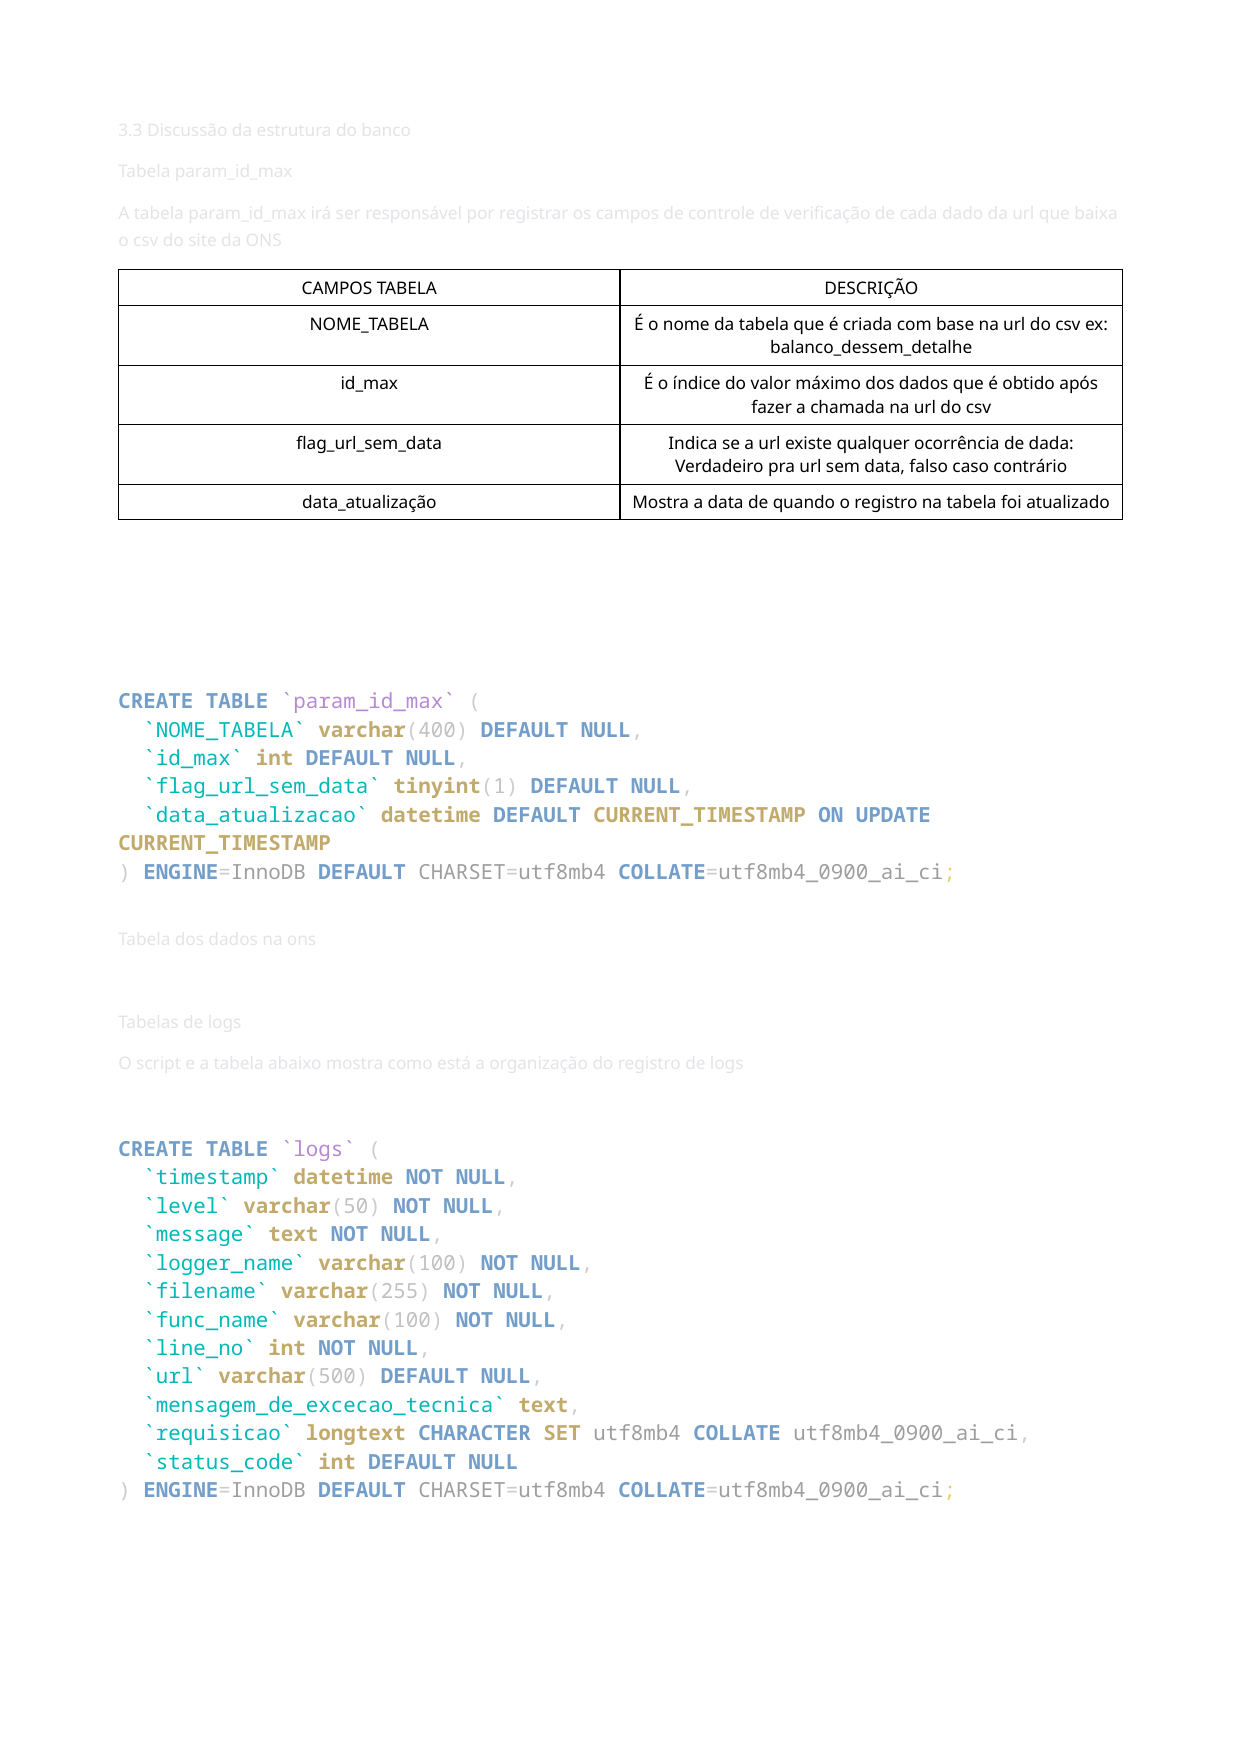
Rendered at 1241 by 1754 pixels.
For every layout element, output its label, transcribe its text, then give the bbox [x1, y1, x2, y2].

text 3.3 Discussão da estrutura do banco [118, 118, 1122, 142]
text `id_max` int DEFAULT NULL, [118, 743, 1122, 772]
text `filename` varchar(255) NOT NULL, [118, 1276, 1122, 1305]
text `mensagem_de_excecao_tecnica` text, [118, 1390, 1122, 1418]
text `NOME_TABELA` varchar(400) DEFAULT NULL, [118, 715, 1122, 743]
text A tabela param_id_max irá ser responsável por registrar os campos de controle de verificação de cada dado da url que baixa o csv do site da ONS [118, 201, 1122, 251]
text CREATE TABLE `logs` ( [118, 1134, 1122, 1162]
text `requisicao` longtext CHARACTER SET utf8mb4 COLLATE utf8mb4_0900_ai_ci, [118, 1418, 1122, 1447]
text Tabelas de logs [118, 1010, 1122, 1033]
text `message` text NOT NULL, [118, 1219, 1122, 1248]
table_cell É o nome da tabela que é criada com base na url do csv ex: balanco_dessem_detalhe [621, 306, 1122, 365]
table_cell data_atualização [119, 485, 619, 519]
text ) ENGINE=InnoDB DEFAULT CHARSET=utf8mb4 COLLATE=utf8mb4_0900_ai_ci; [118, 857, 1122, 885]
table_header DESCRIÇÃO [621, 270, 1122, 305]
table_header CAMPOS TABELA [119, 270, 619, 305]
table_cell flag_url_sem_data [119, 425, 619, 483]
text Tabela dos dados na ons [118, 927, 1122, 950]
table_cell É o índice do valor máximo dos dados que é obtido após fazer a chamada na url do csv [621, 366, 1122, 424]
text `line_no` int NOT NULL, [118, 1333, 1122, 1362]
text `level` varchar(50) NOT NULL, [118, 1191, 1122, 1219]
text `status_code` int DEFAULT NULL [118, 1447, 1122, 1475]
table_cell Indica se a url existe qualquer ocorrência de dada: Verdadeiro pra url sem data, falso caso contrário [621, 425, 1122, 483]
text `url` varchar(500) DEFAULT NULL, [118, 1362, 1122, 1390]
text O script e a tabela abaixo mostra como está a organização do registro de logs [118, 1051, 1122, 1074]
table_cell Mostra a data de quando o registro na tabela foi atualizado [621, 485, 1122, 519]
text `timestamp` datetime NOT NULL, [118, 1162, 1122, 1191]
table_cell id_max [119, 366, 619, 424]
text ) ENGINE=InnoDB DEFAULT CHARSET=utf8mb4 COLLATE=utf8mb4_0900_ai_ci; [118, 1475, 1122, 1504]
text `func_name` varchar(100) NOT NULL, [118, 1305, 1122, 1333]
text CREATE TABLE `param_id_max` ( [118, 686, 1122, 715]
table_cell NOME_TABELA [119, 306, 619, 365]
text `logger_name` varchar(100) NOT NULL, [118, 1248, 1122, 1276]
text `data_atualizacao` datetime DEFAULT CURRENT_TIMESTAMP ON UPDATE CURRENT_TIMESTAMP [118, 800, 1122, 857]
text `flag_url_sem_data` tinyint(1) DEFAULT NULL, [118, 772, 1122, 800]
text Tabela param_id_max [118, 159, 1122, 183]
